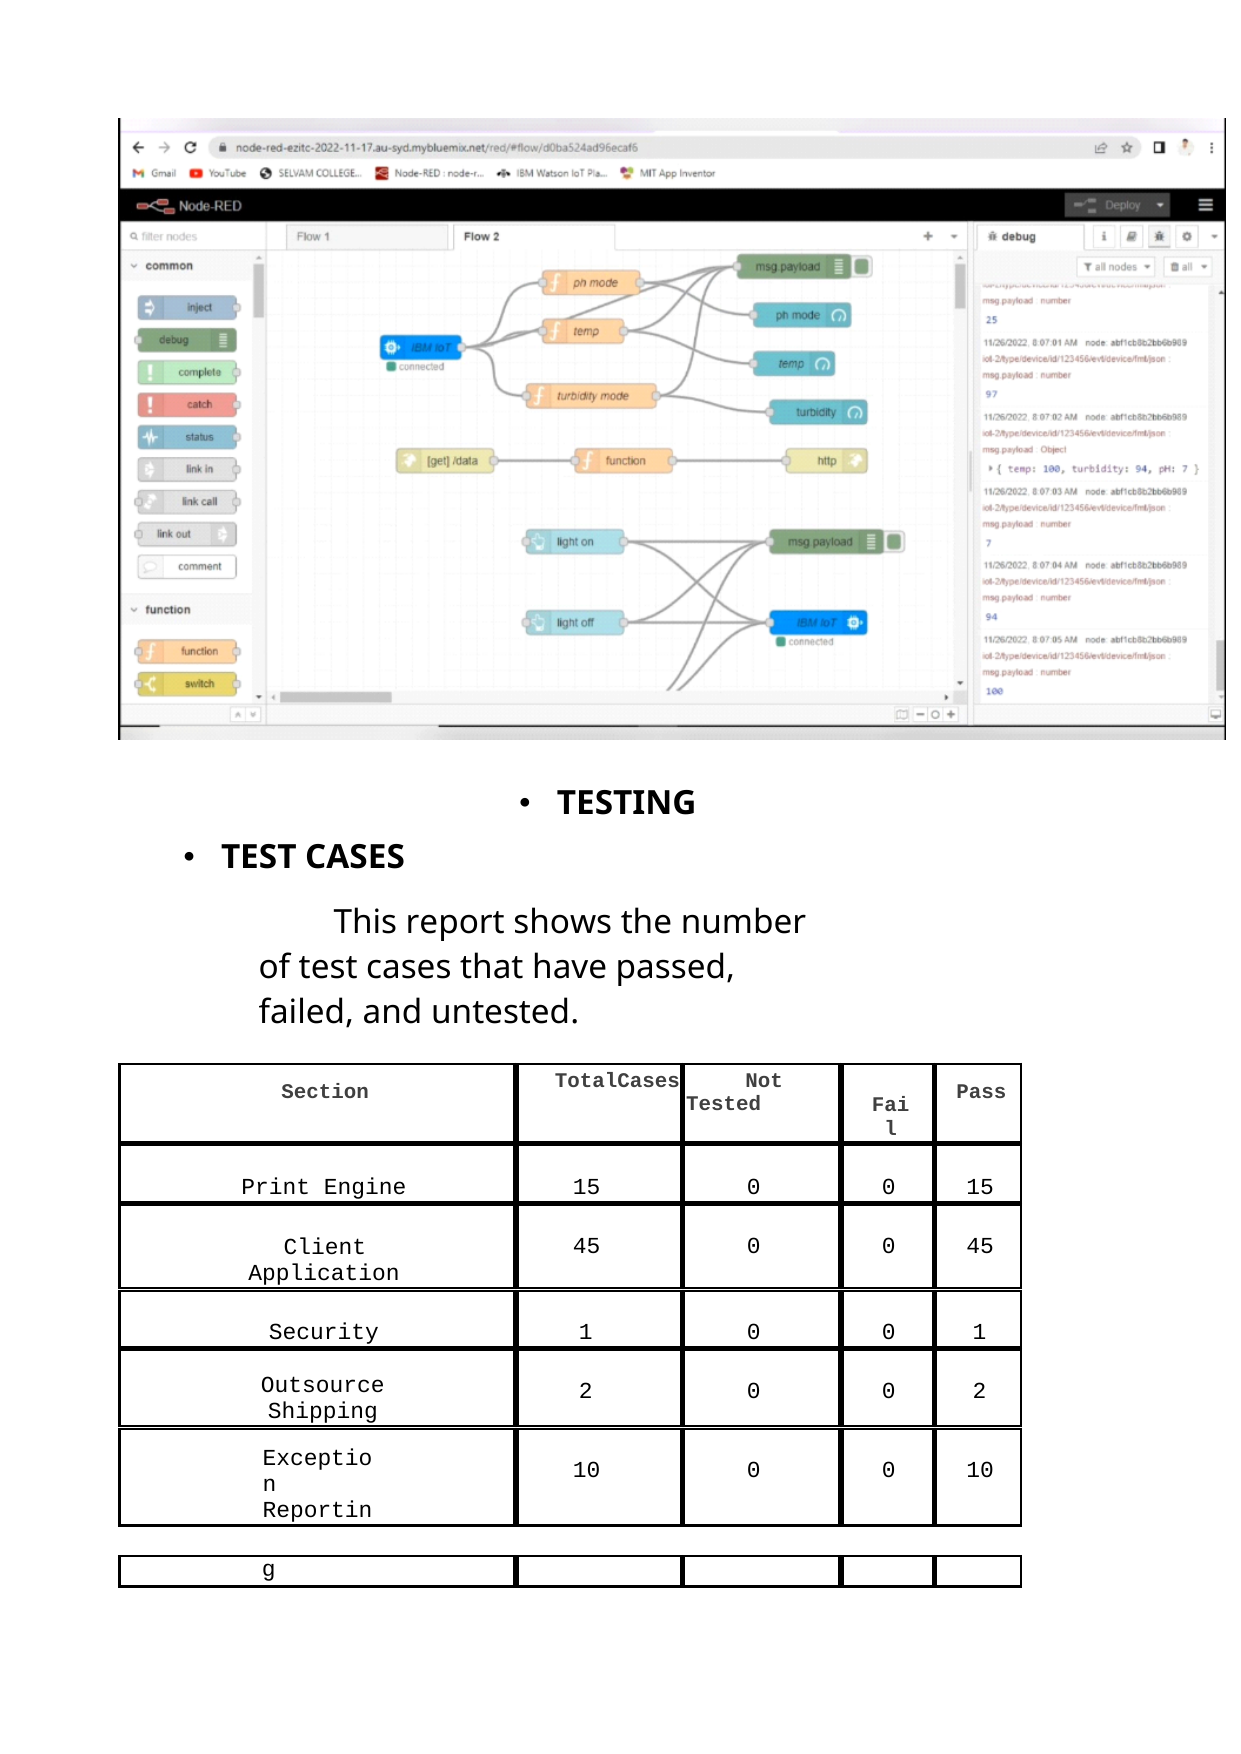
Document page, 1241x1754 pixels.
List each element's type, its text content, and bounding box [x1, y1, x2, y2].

table_cell 0 [685, 1146, 838, 1201]
table_cell Outsource Shipping [121, 1351, 513, 1425]
table_cell 1 [519, 1292, 680, 1346]
table_header [937, 1557, 1020, 1585]
table_header Section [121, 1065, 513, 1141]
table_cell Client Application [121, 1206, 513, 1287]
text This report shows the number of test cases that have passed, failed, and untested. [258, 897, 811, 1034]
table_cell 0 [685, 1206, 838, 1287]
table_cell 45 [519, 1206, 680, 1287]
table_header [844, 1557, 932, 1585]
table_cell 0 [844, 1146, 932, 1201]
table_header Pass [937, 1065, 1020, 1141]
table_cell Print Engine [121, 1146, 513, 1201]
table_cell 10 [937, 1430, 1020, 1524]
table_cell 2 [937, 1351, 1020, 1425]
table_cell 0 [685, 1292, 838, 1346]
table_cell 0 [685, 1430, 838, 1524]
table_cell 2 [519, 1351, 680, 1425]
table_cell 15 [519, 1146, 680, 1201]
table_header [519, 1557, 680, 1585]
table_cell 0 [844, 1206, 932, 1287]
table_cell 15 [937, 1146, 1020, 1201]
table_cell 45 [937, 1206, 1020, 1287]
table_cell Exceptio n Reportin [121, 1430, 513, 1524]
list TEST CASES [183, 833, 1122, 878]
table_header g [121, 1557, 513, 1585]
table_header TotalCases [519, 1065, 680, 1141]
table_cell 1 [937, 1292, 1020, 1346]
table_cell Security [121, 1292, 513, 1346]
table_header [685, 1557, 838, 1585]
table_cell 0 [844, 1430, 932, 1524]
table_cell 0 [844, 1351, 932, 1425]
table_header Fai l [844, 1065, 932, 1141]
table_header Not Tested [685, 1065, 838, 1141]
table_cell 0 [844, 1292, 932, 1346]
list TESTING [511, 779, 1122, 824]
table_cell 0 [685, 1351, 838, 1425]
table_cell 10 [519, 1430, 680, 1524]
